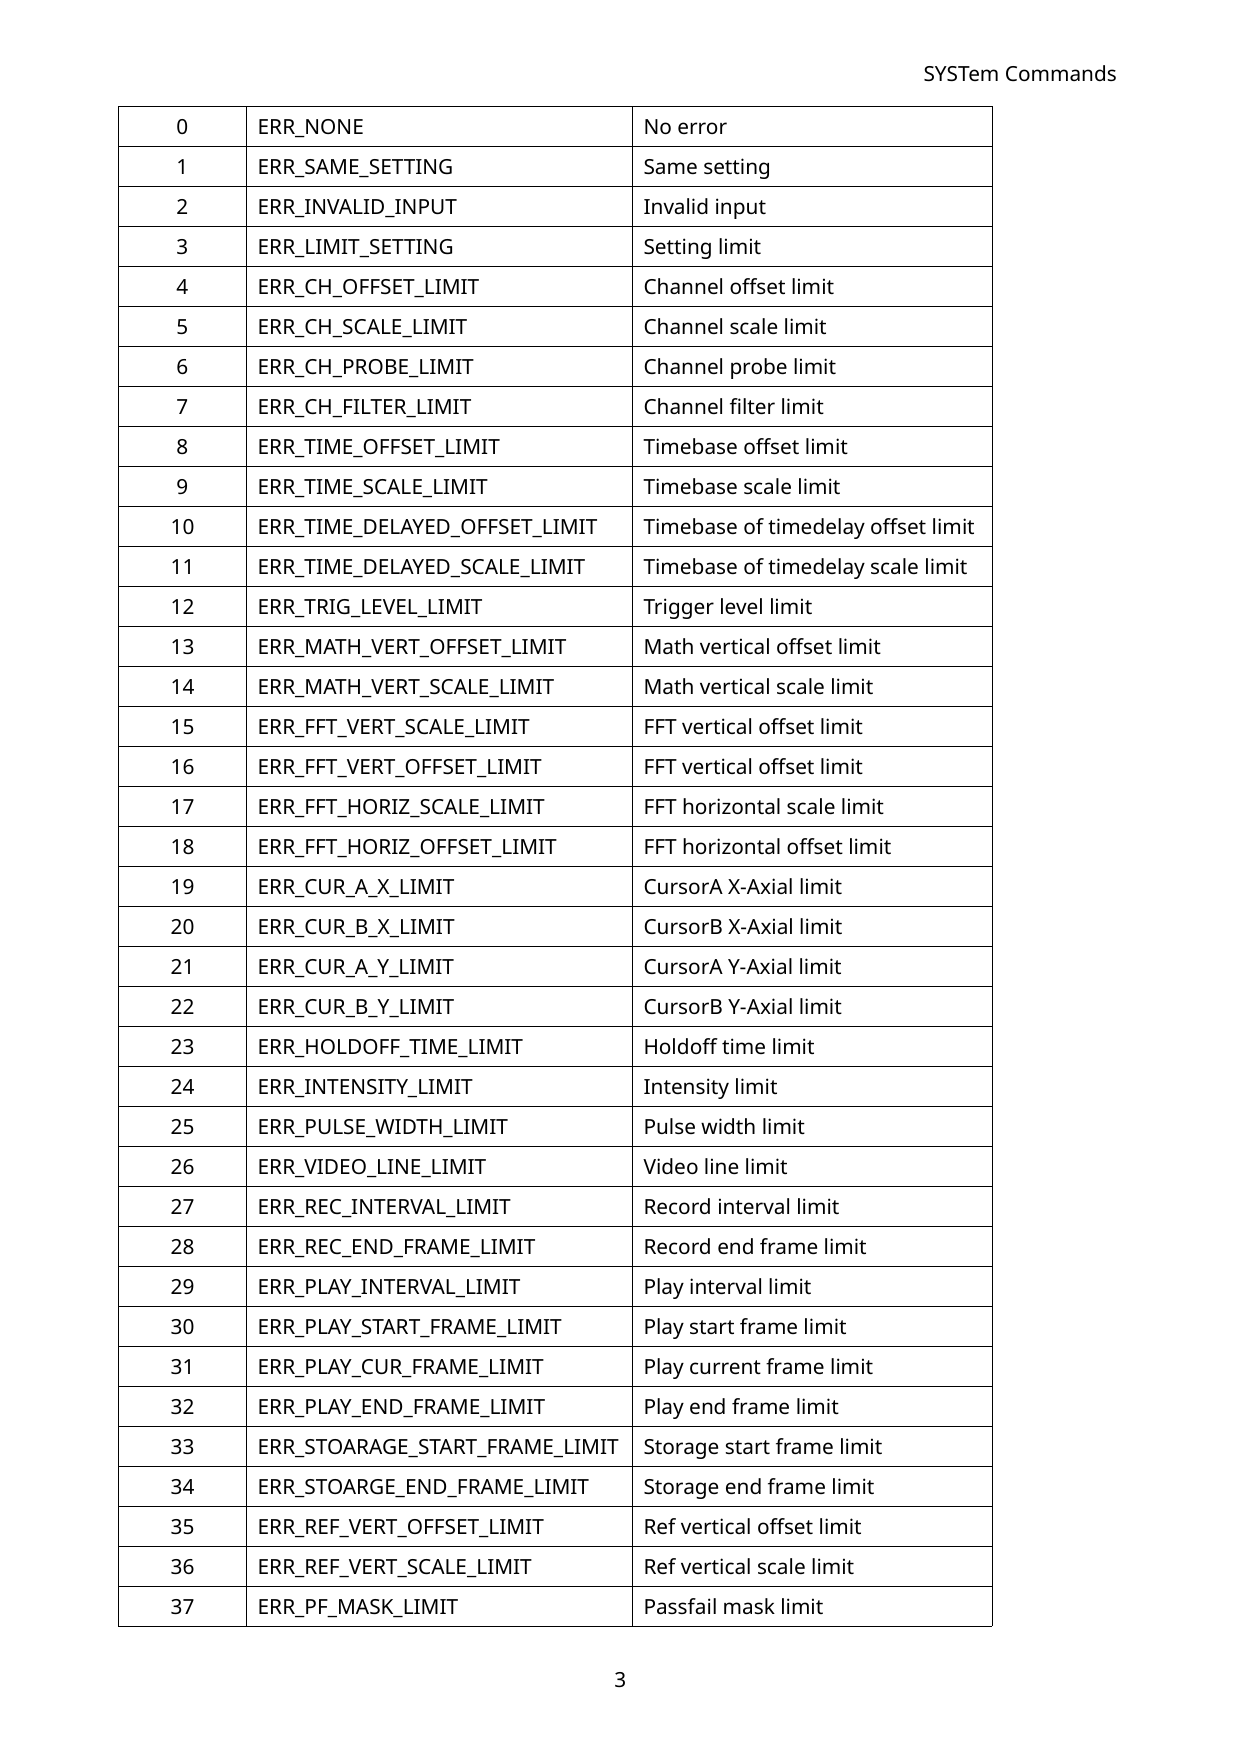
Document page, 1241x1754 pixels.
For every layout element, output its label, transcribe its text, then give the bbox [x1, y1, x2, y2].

table_cell Record end frame limit [633, 1227, 992, 1266]
table_cell 12 [119, 587, 246, 626]
table_cell Play current frame limit [633, 1347, 992, 1386]
table_cell ERR_FFT_HORIZ_OFFSET_LIMIT [247, 827, 632, 866]
table_cell ERR_LIMIT_SETTING [247, 227, 632, 266]
table_cell 28 [119, 1227, 246, 1266]
table_cell 18 [119, 827, 246, 866]
table_cell 5 [119, 307, 246, 346]
table_cell 23 [119, 1027, 246, 1066]
table_cell 4 [119, 267, 246, 306]
table_cell ERR_FFT_HORIZ_SCALE_LIMIT [247, 787, 632, 826]
table_cell 11 [119, 547, 246, 586]
table_cell 2 [119, 187, 246, 226]
table_cell ERR_REF_VERT_OFFSET_LIMIT [247, 1507, 632, 1546]
table_cell FFT vertical offset limit [633, 747, 992, 786]
table_cell CursorB X-Axial limit [633, 907, 992, 946]
table_cell FFT horizontal offset limit [633, 827, 992, 866]
table_cell CursorB Y-Axial limit [633, 987, 992, 1026]
table_cell Timebase offset limit [633, 427, 992, 466]
table_cell ERR_INVALID_INPUT [247, 187, 632, 226]
table_cell Record interval limit [633, 1187, 992, 1226]
table_cell Pulse width limit [633, 1107, 992, 1146]
table_cell 1 [119, 147, 246, 186]
table_cell ERR_PLAY_START_FRAME_LIMIT [247, 1307, 632, 1346]
table_cell 22 [119, 987, 246, 1026]
table_cell ERR_CUR_A_Y_LIMIT [247, 947, 632, 986]
table_cell ERR_PF_MASK_LIMIT [247, 1587, 632, 1626]
table_cell ERR_TIME_DELAYED_SCALE_LIMIT [247, 547, 632, 586]
table_cell Ref vertical offset limit [633, 1507, 992, 1546]
table_cell Storage end frame limit [633, 1467, 992, 1506]
table_cell Channel scale limit [633, 307, 992, 346]
table_cell Ref vertical scale limit [633, 1547, 992, 1586]
table_cell Play start frame limit [633, 1307, 992, 1346]
table_cell Invalid input [633, 187, 992, 226]
table_cell Channel offset limit [633, 267, 992, 306]
table_cell 21 [119, 947, 246, 986]
table_cell ERR_FFT_VERT_OFFSET_LIMIT [247, 747, 632, 786]
table_cell Intensity limit [633, 1067, 992, 1106]
table_cell Play end frame limit [633, 1387, 992, 1426]
table_cell FFT vertical offset limit [633, 707, 992, 746]
table_cell ERR_MATH_VERT_SCALE_LIMIT [247, 667, 632, 706]
table_cell ERR_CH_OFFSET_LIMIT [247, 267, 632, 306]
table_cell ERR_PLAY_INTERVAL_LIMIT [247, 1267, 632, 1306]
table_cell 34 [119, 1467, 246, 1506]
table_cell Passfail mask limit [633, 1587, 992, 1626]
table_cell 27 [119, 1187, 246, 1226]
table_cell ERR_TIME_OFFSET_LIMIT [247, 427, 632, 466]
table_cell ERR_PLAY_END_FRAME_LIMIT [247, 1387, 632, 1426]
table_cell ERR_STOARGE_END_FRAME_LIMIT [247, 1467, 632, 1506]
table_cell Channel probe limit [633, 347, 992, 386]
table_cell 7 [119, 387, 246, 426]
table_cell ERR_CH_PROBE_LIMIT [247, 347, 632, 386]
table_cell ERR_SAME_SETTING [247, 147, 632, 186]
table_cell ERR_TIME_SCALE_LIMIT [247, 467, 632, 506]
table_cell 35 [119, 1507, 246, 1546]
table_cell No error [633, 107, 992, 146]
table_cell Timebase scale limit [633, 467, 992, 506]
table_cell ERR_TIME_DELAYED_OFFSET_LIMIT [247, 507, 632, 546]
table_cell 8 [119, 427, 246, 466]
table_cell 29 [119, 1267, 246, 1306]
table_cell 3 [119, 227, 246, 266]
table_cell ERR_PULSE_WIDTH_LIMIT [247, 1107, 632, 1146]
table_cell Trigger level limit [633, 587, 992, 626]
table_cell ERR_REF_VERT_SCALE_LIMIT [247, 1547, 632, 1586]
table_cell 37 [119, 1587, 246, 1626]
table_cell 20 [119, 907, 246, 946]
table_cell ERR_TRIG_LEVEL_LIMIT [247, 587, 632, 626]
table_cell ERR_CUR_A_X_LIMIT [247, 867, 632, 906]
table_cell ERR_REC_END_FRAME_LIMIT [247, 1227, 632, 1266]
table_cell Holdoff time limit [633, 1027, 992, 1066]
table_cell 25 [119, 1107, 246, 1146]
table_cell ERR_CUR_B_X_LIMIT [247, 907, 632, 946]
table_cell ERR_CH_FILTER_LIMIT [247, 387, 632, 426]
table_cell 15 [119, 707, 246, 746]
table_cell 10 [119, 507, 246, 546]
table_cell FFT horizontal scale limit [633, 787, 992, 826]
table_cell 30 [119, 1307, 246, 1346]
table_cell 17 [119, 787, 246, 826]
table_cell Math vertical scale limit [633, 667, 992, 706]
table_cell 9 [119, 467, 246, 506]
table_cell ERR_CUR_B_Y_LIMIT [247, 987, 632, 1026]
table_cell 19 [119, 867, 246, 906]
table_cell ERR_MATH_VERT_OFFSET_LIMIT [247, 627, 632, 666]
table_cell 32 [119, 1387, 246, 1426]
table_cell ERR_NONE [247, 107, 632, 146]
table_cell Timebase of timedelay scale limit [633, 547, 992, 586]
table_cell ERR_REC_INTERVAL_LIMIT [247, 1187, 632, 1226]
table_cell ERR_INTENSITY_LIMIT [247, 1067, 632, 1106]
table_cell 13 [119, 627, 246, 666]
table_cell 14 [119, 667, 246, 706]
table_cell Same setting [633, 147, 992, 186]
table_cell ERR_FFT_VERT_SCALE_LIMIT [247, 707, 632, 746]
table_cell ERR_STOARAGE_START_FRAME_LIMIT [247, 1427, 632, 1466]
table_cell 33 [119, 1427, 246, 1466]
table_cell Storage start frame limit [633, 1427, 992, 1466]
table_cell 36 [119, 1547, 246, 1586]
table_cell 24 [119, 1067, 246, 1106]
table_cell Math vertical offset limit [633, 627, 992, 666]
table_cell CursorA Y-Axial limit [633, 947, 992, 986]
table_cell 26 [119, 1147, 246, 1186]
table_cell 16 [119, 747, 246, 786]
table_cell ERR_HOLDOFF_TIME_LIMIT [247, 1027, 632, 1066]
table_cell ERR_VIDEO_LINE_LIMIT [247, 1147, 632, 1186]
table_cell 6 [119, 347, 246, 386]
table_cell 0 [119, 107, 246, 146]
table_cell Video line limit [633, 1147, 992, 1186]
table_cell ERR_CH_SCALE_LIMIT [247, 307, 632, 346]
table_cell Channel filter limit [633, 387, 992, 426]
table_cell Setting limit [633, 227, 992, 266]
table_cell 31 [119, 1347, 246, 1386]
table_cell Timebase of timedelay offset limit [633, 507, 992, 546]
table_cell ERR_PLAY_CUR_FRAME_LIMIT [247, 1347, 632, 1386]
table_cell Play interval limit [633, 1267, 992, 1306]
table_cell CursorA X-Axial limit [633, 867, 992, 906]
